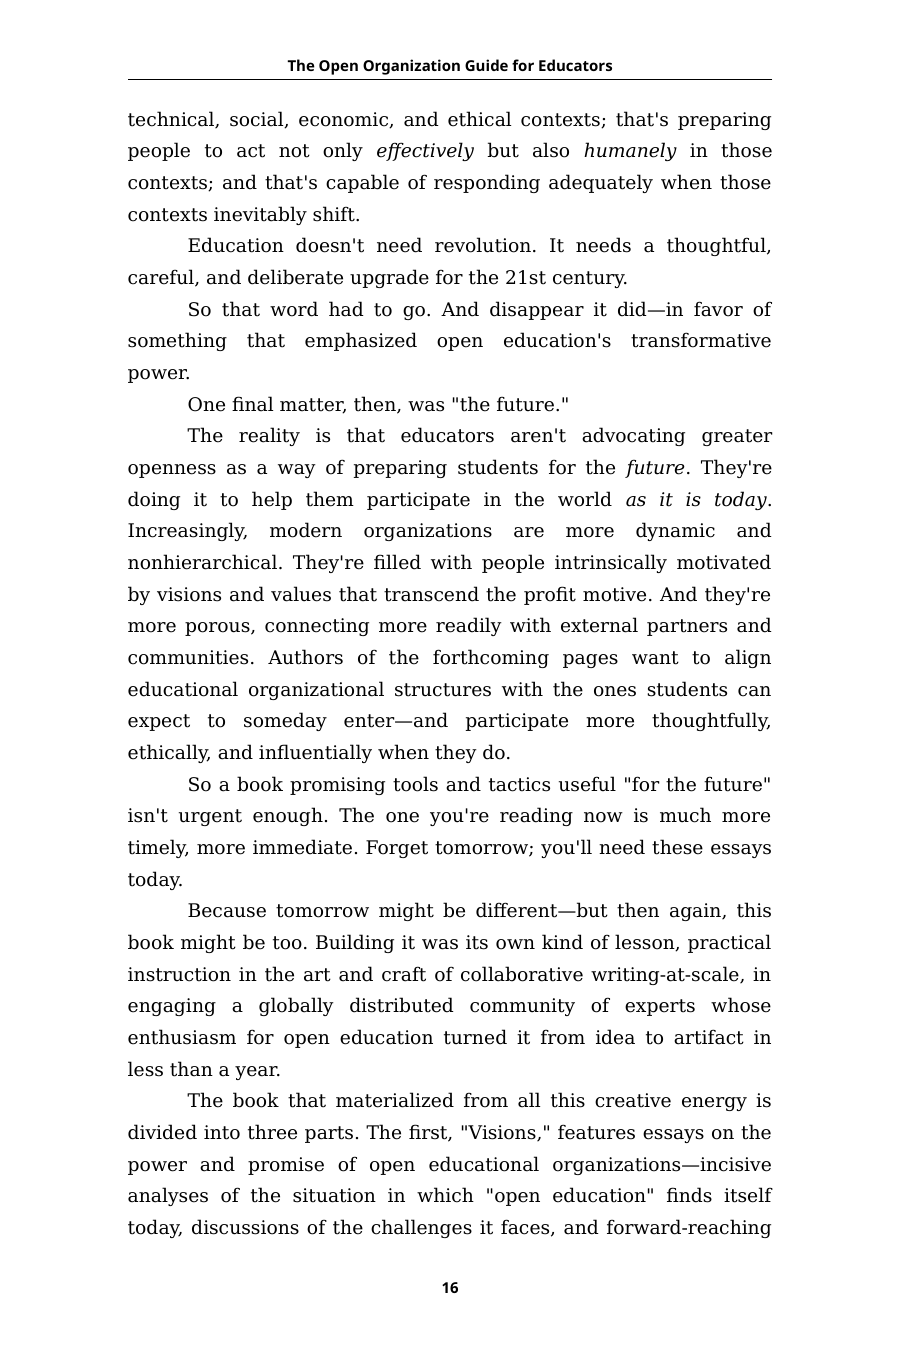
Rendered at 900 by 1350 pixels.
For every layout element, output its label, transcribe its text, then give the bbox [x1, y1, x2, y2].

text So that word had to go. And disappear it did—in favor of something that emphasized open education's transformative power. [127, 299, 772, 384]
text The reality is that educators aren't advocating greater openness as a way of preparing students for the future. They're doing it to help them participate in the world as it is today. Increasingly, modern organizations are more dynamic and nonhierarchical. They're filled with people intrinsically motivated by visions and values that transcend the profit motive. And they're more porous, connecting more readily with external partners and communities. Authors of the forthcoming pages want to align educational organizational structures with the ones students can expect to someday enter—and participate more thoughtfully, ethically, and influentially when they do. [127, 425, 772, 764]
text technical, social, economic, and ethical contexts; that's preparing people to act not only effectively but also humanely in those contexts; and that's capable of responding adequately when those contexts inevitably shift. [127, 109, 772, 226]
text Because tomorrow might be different—but then again, this book might be too. Building it was its own kind of lesson, practical instruction in the art and craft of collaborative writing-at-scale, in engaging a globally distributed community of experts whose enthusiasm for open education turned it from idea to artifact in less than a year. [127, 900, 772, 1081]
text The book that materialized from all this creative energy is divided into three parts. The first, "Visions," features essays on the power and promise of open educational organizations—incisive analyses of the situation in which "open education" finds itself today, discussions of the challenges it faces, and forward-reaching [127, 1090, 772, 1239]
text So a book promising tools and tactics useful "for the future" isn't urgent enough. The one you're reading now is much more timely, more immediate. Forget tomorrow; you'll need these essays today. [127, 774, 772, 891]
text One final matter, then, was "the future." [127, 394, 772, 416]
text Education doesn't need revolution. It needs a thoughtful, careful, and deliberate upgrade for the 21st century. [127, 235, 772, 289]
